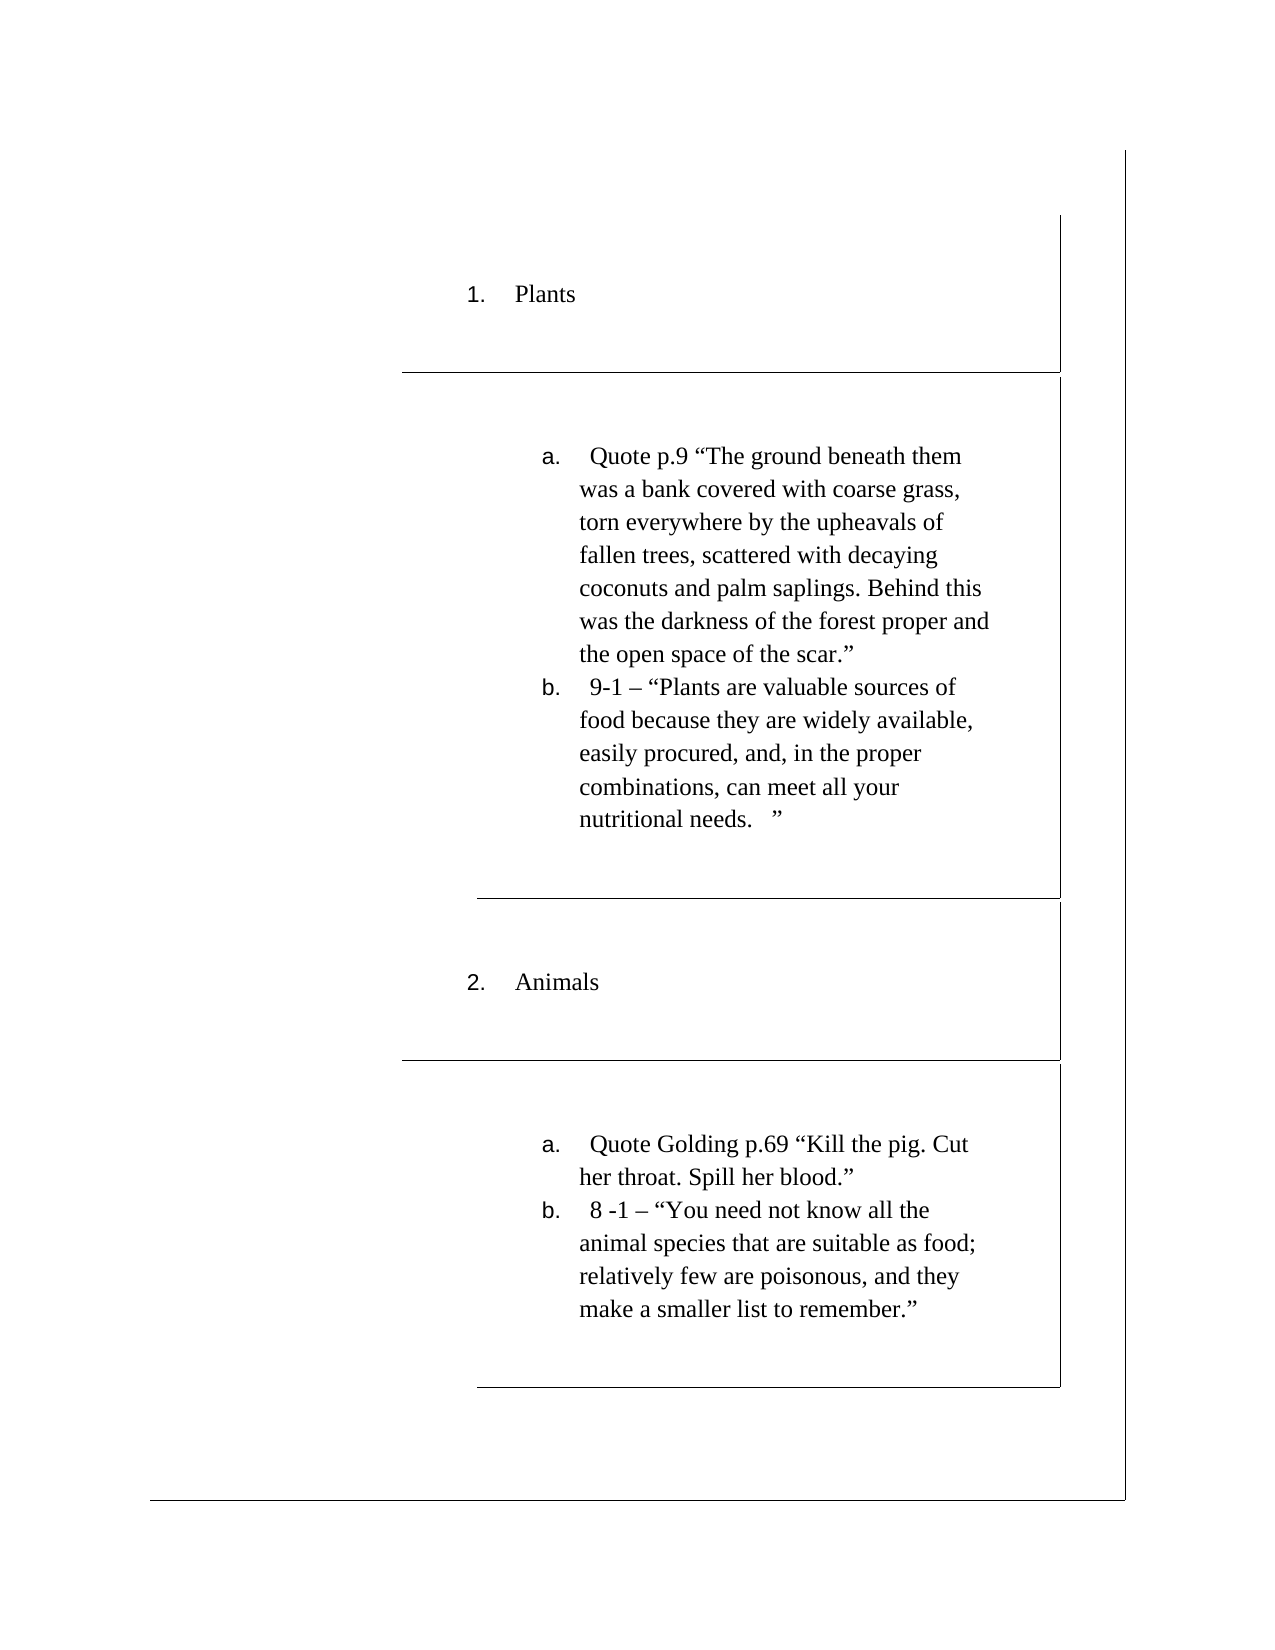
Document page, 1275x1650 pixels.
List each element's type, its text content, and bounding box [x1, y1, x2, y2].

list Quote Golding p.69 “Kill the pig. Cut her throat. Spill her blood.” [477, 1064, 1060, 1130]
list 8 -1 – “You need not know all the animal species that are suitable as food; relatively few are poisonous, and they make a smaller list to remember.” [477, 1130, 1060, 1387]
list 9-1 – “Plants are valuable sources of food because they are widely available, easily procured, and, in the proper combinations, can meet all your nutritional needs. ” [477, 608, 1060, 898]
list Plants [402, 214, 1060, 372]
list Animals [402, 902, 1060, 1060]
list Quote p.9 “The ground beneath them was a bank covered with coarse grass, torn everywhere by the upheavals of fallen trees, scattered with decaying coconuts and palm saplings. Behind this was the darkness of the forest proper and the open space of the scar.” [477, 377, 1060, 608]
